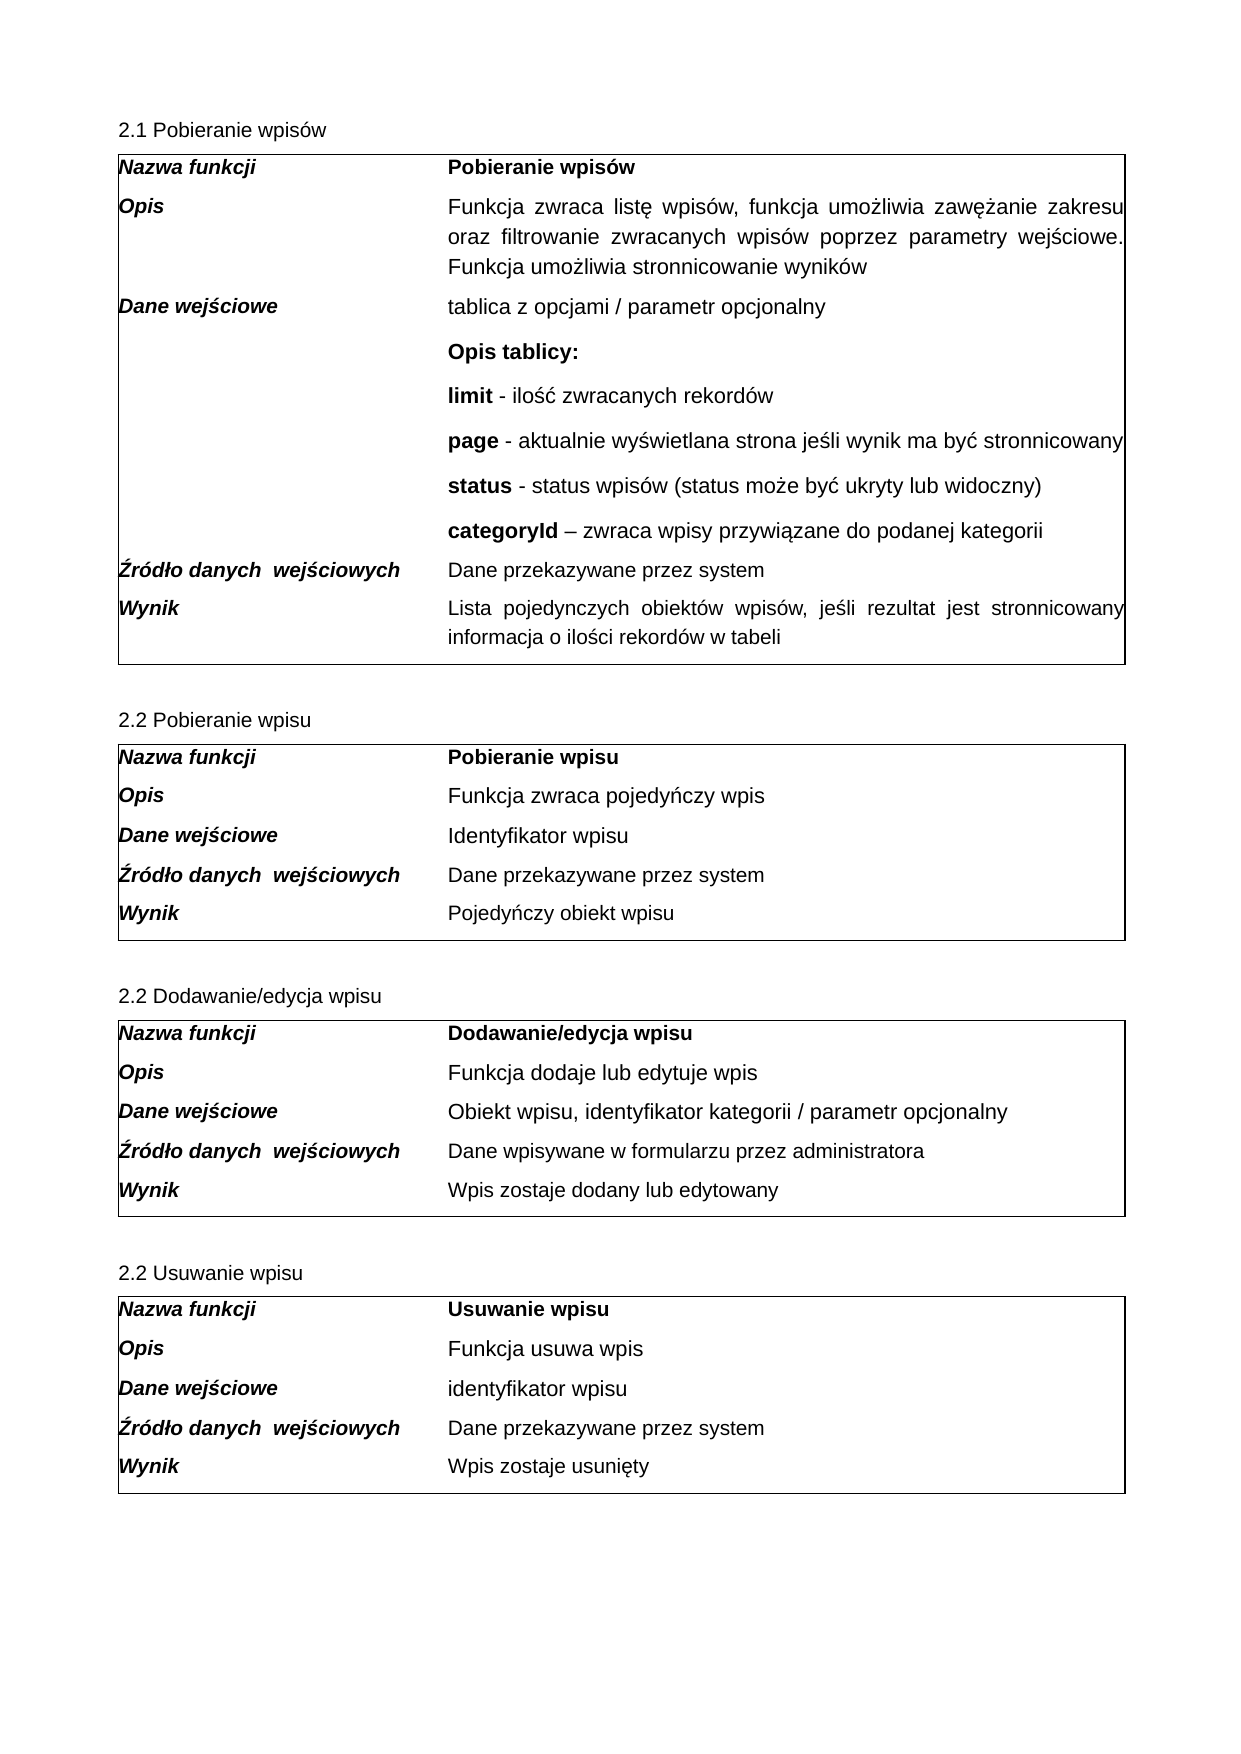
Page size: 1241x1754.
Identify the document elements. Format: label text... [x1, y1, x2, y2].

table_cell Dane wpisywane w formularzu przez administratora [448, 1139, 1124, 1178]
table_cell Funkcja zwraca listę wpisów, funkcja umożliwia zawężanie zakresu oraz filtrowanie zwracanych wpisów poprzez parametry wejściowe. Funkcja umożliwia stronnicowanie wyników [448, 194, 1124, 294]
table_cell Pojedyńczy obiekt wpisu [448, 901, 1124, 940]
table_cell Dane przekazywane przez system [448, 1415, 1124, 1454]
text 2.2 Usuwanie wpisu [118, 1260, 1122, 1284]
table_cell Wpis zostaje usunięty [448, 1454, 1124, 1492]
text 2.2 Dodawanie/edycja wpisu [118, 984, 1122, 1008]
table_cell Opis [119, 783, 448, 823]
table_cell Źródło danych wejściowych [119, 1415, 448, 1454]
text 2.1 Pobieranie wpisów [118, 118, 1122, 142]
table_cell Źródło danych wejściowych [119, 558, 448, 596]
table_cell Opis [119, 1060, 448, 1099]
table_cell Dane przekazywane przez system [448, 863, 1124, 901]
table_cell Funkcja zwraca pojedyńczy wpis [448, 783, 1124, 823]
table_cell Opis [119, 1336, 448, 1376]
table_header Pobieranie wpisu [448, 745, 1124, 783]
table_cell identyfikator wpisu [448, 1376, 1124, 1415]
table_cell Obiekt wpisu, identyfikator kategorii / parametr opcjonalny [448, 1099, 1124, 1139]
table_cell Lista pojedynczych obiektów wpisów, jeśli rezultat jest stronnicowany informacja o ilości rekordów w tabeli [448, 596, 1124, 663]
table_cell Źródło danych wejściowych [119, 1139, 448, 1178]
table_header Usuwanie wpisu [448, 1297, 1124, 1336]
table_cell Dane wejściowe [119, 1376, 448, 1415]
table_cell Funkcja usuwa wpis [448, 1336, 1124, 1376]
table_cell Dane wejściowe [119, 823, 448, 863]
table_cell Dane wejściowe [119, 294, 448, 558]
table_cell Wynik [119, 596, 448, 663]
table_header Nazwa funkcji [119, 1297, 448, 1336]
table_header Nazwa funkcji [119, 745, 448, 783]
table_header Pobieranie wpisów [448, 155, 1124, 194]
table_cell Źródło danych wejściowych [119, 863, 448, 901]
table_cell Funkcja dodaje lub edytuje wpis [448, 1060, 1124, 1099]
table_cell Wynik [119, 1454, 448, 1492]
table_header Nazwa funkcji [119, 1021, 448, 1059]
table_cell Dane wejściowe [119, 1099, 448, 1139]
table_header Nazwa funkcji [119, 155, 448, 194]
table_cell Dane przekazywane przez system [448, 558, 1124, 596]
table_cell Wynik [119, 901, 448, 940]
table_cell Wpis zostaje dodany lub edytowany [448, 1178, 1124, 1216]
text 2.2 Pobieranie wpisu [118, 708, 1122, 732]
table_cell Wynik [119, 1178, 448, 1216]
table_cell tablica z opcjami / parametr opcjonalny Opis tablicy: limit - ilość zwracanych rekordów page - aktualnie wyświetlana strona jeśli wynik ma być stronnicowany status - status wpisów (status może być ukryty lub widoczny) categoryId – zwraca wpisy przywiązane do podanej kategorii [448, 294, 1124, 558]
table_header Dodawanie/edycja wpisu [448, 1021, 1124, 1059]
table_cell Identyfikator wpisu [448, 823, 1124, 863]
table_cell Opis [119, 194, 448, 294]
